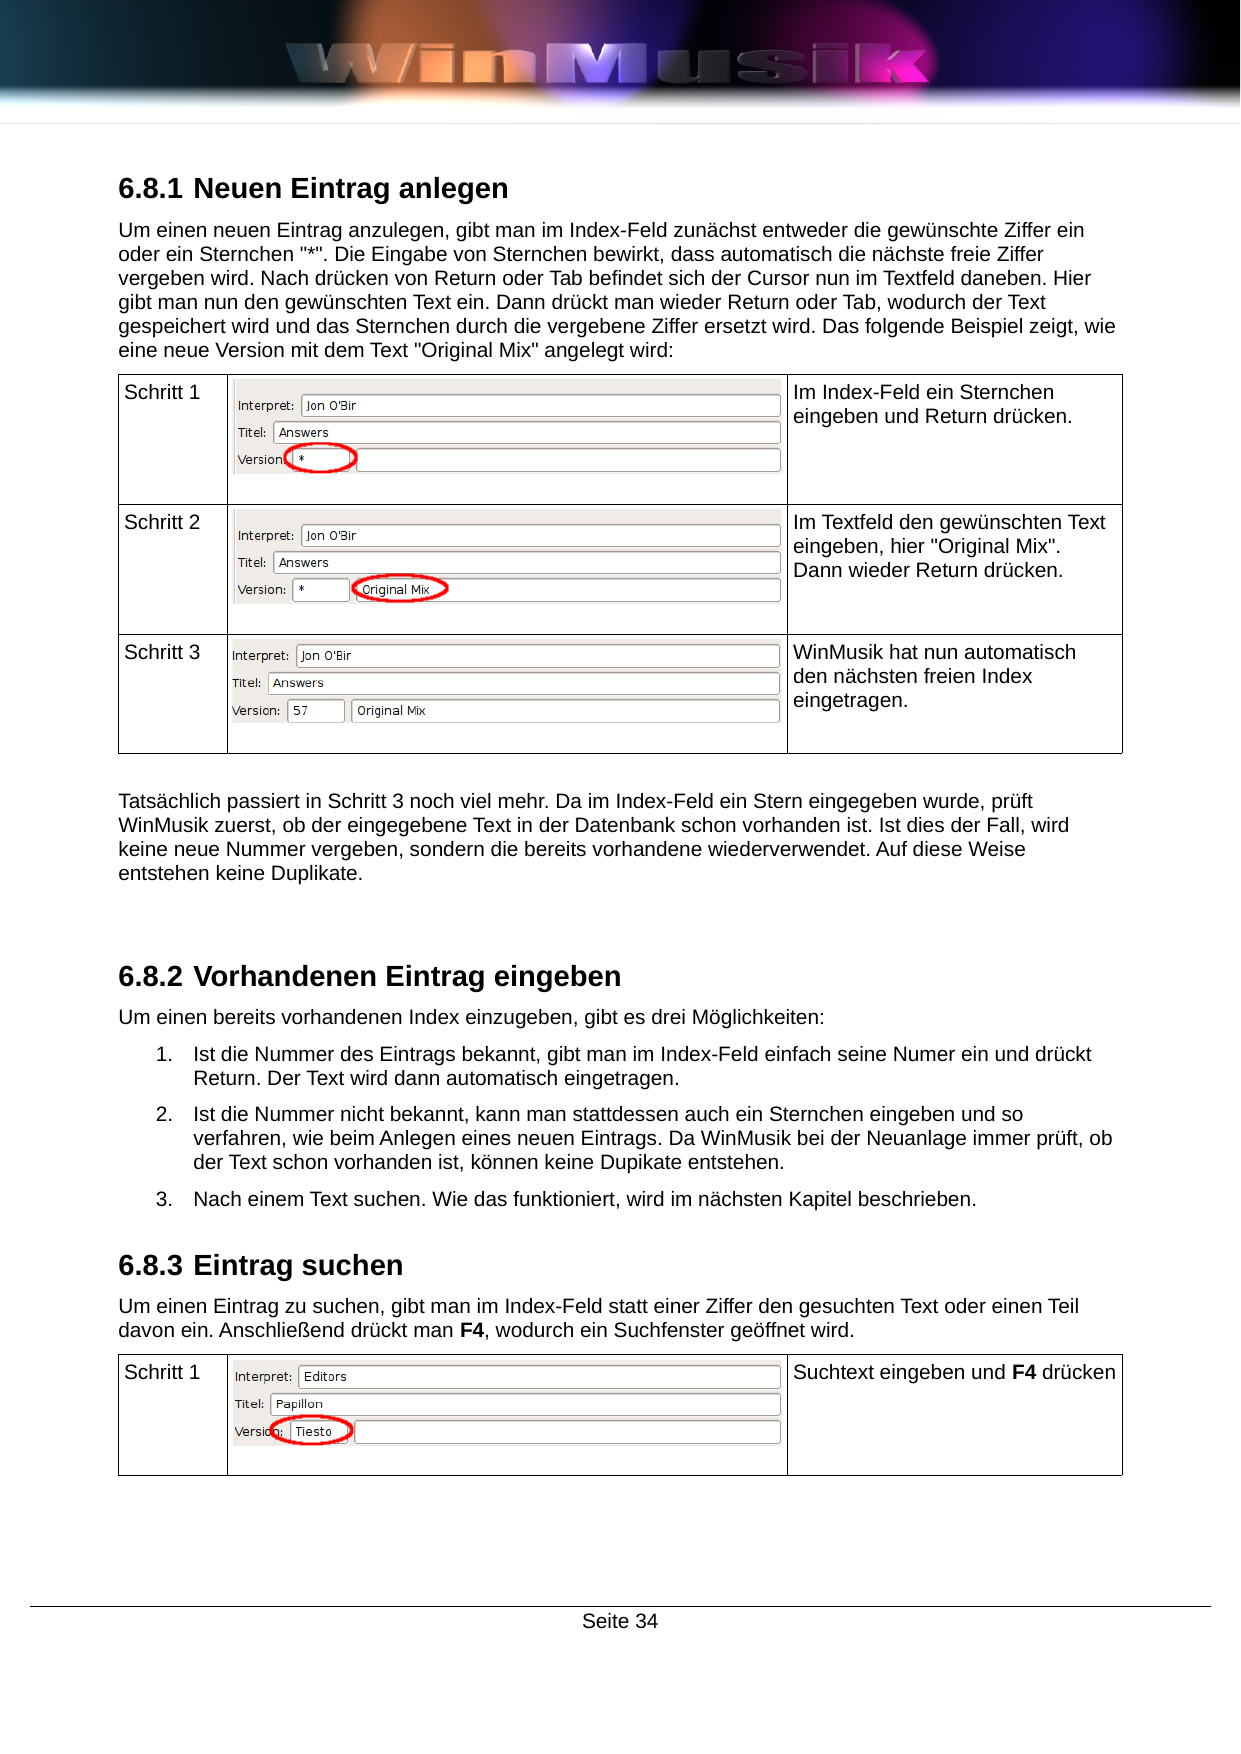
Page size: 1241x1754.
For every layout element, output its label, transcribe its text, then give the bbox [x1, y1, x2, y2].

table_cell Im Textfeld den gewünschten Text eingeben, hier "Original Mix". Dann wieder Return drücken. [788, 505, 1122, 634]
picture [232, 509, 782, 604]
subtitle Eintrag suchen [118, 1248, 1122, 1281]
picture [232, 1360, 782, 1446]
table_cell [228, 640, 787, 753]
table_cell [228, 505, 787, 509]
subtitle Vorhandenen Eintrag eingeben [118, 959, 1122, 993]
text Um einen neuen Eintrag anzulegen, gibt man im Index-Feld zunächst entweder die gewünschte Ziffer ein oder ein Sternchen "*". Die Eingabe von Sternchen bewirkt, dass automatisch die nächste freie Ziffer vergeben wird. Nach drücken von Return oder Tab befindet sich der Cursor nun im Textfeld daneben. Hier gibt man nun den gewünschten Text ein. Dann drückt man wieder Return oder Tab, wodurch der Text gespeichert wird und das Sternchen durch die vergebene Ziffer ersetzt wird. Das folgende Beispiel zeigt, wie eine neue Version mit dem Text "Original Mix" angelegt wird: [118, 218, 1122, 361]
table_header [228, 375, 787, 504]
table_header [228, 1355, 787, 1475]
table_cell Schritt 2 [119, 505, 227, 634]
text Um einen Eintrag zu suchen, gibt man im Index-Feld statt einer Ziffer den gesuchten Text oder einen Teil davon ein. Anschließend drückt man F4, wodurch ein Suchfenster geöffnet wird. [118, 1294, 1122, 1342]
picture [232, 379, 782, 474]
list Ist die Nummer nicht bekannt, kann man stattdessen auch ein Sternchen eingeben und so verfahren, wie beim Anlegen eines neuen Eintrags. Da WinMusik bei der Neuanlage immer prüft, ob der Text schon vorhanden ist, können keine Dupikate entstehen. [156, 1102, 1122, 1174]
table_cell [228, 635, 787, 639]
table_header Suchtext eingeben und F4 drücken [788, 1355, 1122, 1475]
table_header Im Index-Feld ein Sternchen eingeben und Return drücken. [788, 375, 1122, 504]
table_header Schritt 1 [119, 1355, 227, 1475]
list Nach einem Text suchen. Wie das funktioniert, wird im nächsten Kapitel beschrieben. [156, 1186, 1122, 1210]
list Ist die Nummer des Eintrags bekannt, gibt man im Index-Feld einfach seine Numer ein und drückt Return. Der Text wird dann automatisch eingetragen. [156, 1042, 1122, 1089]
picture [232, 639, 782, 723]
table_cell Schritt 3 [119, 635, 227, 753]
text Tatsächlich passiert in Schritt 3 noch viel mehr. Da im Index-Feld ein Stern eingegeben wurde, prüft WinMusik zuerst, ob der eingegebene Text in der Datenbank schon vorhanden ist. Ist dies der Fall, wird keine neue Nummer vergeben, sondern die bereits vorhandene wiederverwendet. Auf diese Weise entstehen keine Duplikate. [118, 789, 1122, 885]
table_cell [228, 510, 787, 634]
table_cell WinMusik hat nun automatisch den nächsten freien Index eingetragen. [788, 635, 1122, 753]
subtitle Neuen Eintrag anlegen [118, 172, 1122, 205]
text Um einen bereits vorhandenen Index einzugeben, gibt es drei Möglichkeiten: [118, 1005, 1122, 1029]
table_header Schritt 1 [119, 375, 227, 504]
